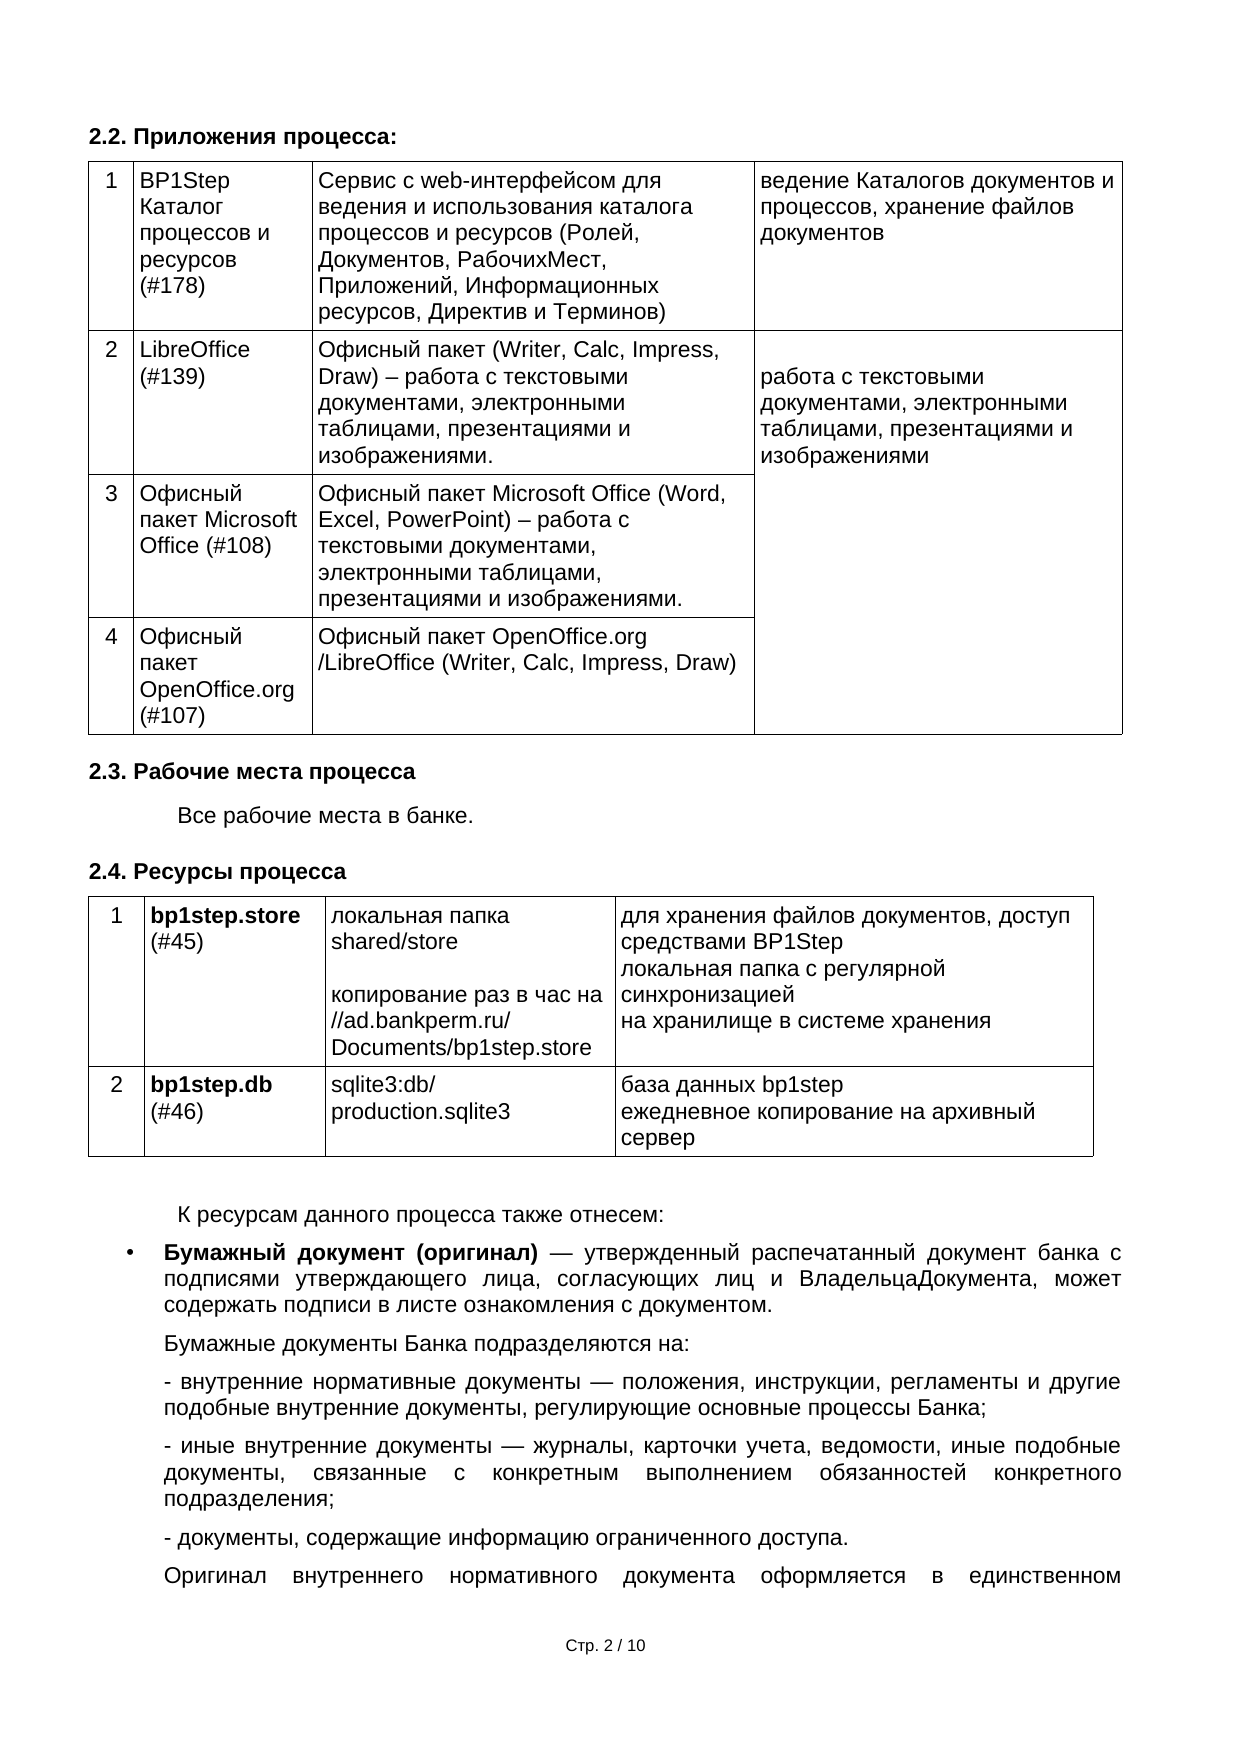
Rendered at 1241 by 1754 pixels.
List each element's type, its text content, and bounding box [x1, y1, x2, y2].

table_header BP1Step Каталог процессов и ресурсов (#178) [134, 162, 312, 330]
text К ресурсам данного процесса также отнесем: [88, 1201, 1122, 1227]
table_header Сервис с web-интерфейсом для ведения и использования каталога процессов и ресурсов (Ролей, Документов, РабочихМест, Приложений, Информационных ресурсов, Директив и Терминов) [313, 162, 754, 330]
table_header ведение Каталогов документов и процессов, хранение файлов документов [755, 162, 1122, 330]
table_cell 2 [89, 1067, 144, 1156]
list - внутренние нормативные документы — положения, инструкции, регламенты и другие подобные внутренние документы, регулирующие основные процессы Банка; [126, 1368, 1122, 1421]
list Бумажные документы Банка подразделяются на: [126, 1330, 1122, 1356]
table_cell bp1step.db (#46) [145, 1067, 325, 1156]
table_cell Офисный пакет OpenOffice.org (#107) [134, 618, 312, 734]
table_header 1 [89, 162, 133, 330]
table_header локальная папка shared/store копирование раз в час на //ad.bankperm.ru/Documents/bp1step.store [326, 897, 615, 1066]
list Бумажный документ (оригинал) — утвержденный распечатанный документ банка с подписями утверждающего лица, согласующих лиц и ВладельцаДокумента, может содержать подписи в листе ознакомления с документом. [126, 1239, 1122, 1318]
table_cell sqlite3:db/production.sqlite3 [326, 1067, 615, 1156]
table_cell Офисный пакет (Writer, Calc, Impress, Draw) – работа с текстовыми документами, электронными таблицами, презентациями и изображениями. [313, 331, 754, 474]
table_cell 2 [89, 331, 133, 474]
table_header для хранения файлов документов, доступ средствами BP1Step локальная папка с регулярной синхронизацией на хранилище в системе хранения [616, 897, 1093, 1066]
list - документы, содержащие информацию ограниченного доступа. [126, 1523, 1122, 1550]
table_cell 3 [89, 475, 133, 617]
table_cell база данных bp1step ежедневное копирование на архивный сервер [616, 1067, 1093, 1156]
subtitle Приложения процесса: [88, 123, 1122, 149]
table_cell Офисный пакет OpenOffice.org /LibreOffice (Writer, Calc, Impress, Draw) [313, 618, 754, 734]
subtitle Ресурсы процесса [88, 858, 1122, 884]
table_cell 4 [89, 618, 133, 734]
table_cell работа с текстовыми документами, электронными таблицами, презентациями и изображениями [755, 331, 1122, 734]
table_cell Офисный пакет Microsoft Office (#108) [134, 475, 312, 617]
table_cell LibreOffice (#139) [134, 331, 312, 474]
table_header 1 [89, 897, 144, 1066]
text Все рабочие места в банке. [88, 802, 1122, 828]
list - иные внутренние документы — журналы, карточки учета, ведомости, иные подобные документы, связанные с конкретным выполнением обязанностей конкретного подразделения; [126, 1432, 1122, 1512]
list Оригинал внутреннего нормативного документа оформляется в единственном [126, 1562, 1122, 1588]
subtitle Рабочие места процесса [88, 758, 1122, 784]
table_header bp1step.store (#45) [145, 897, 325, 1066]
table_cell Офисный пакет Microsoft Office (Word, Excel, PowerPoint) – работа с текстовыми документами, электронными таблицами, презентациями и изображениями. [313, 475, 754, 617]
